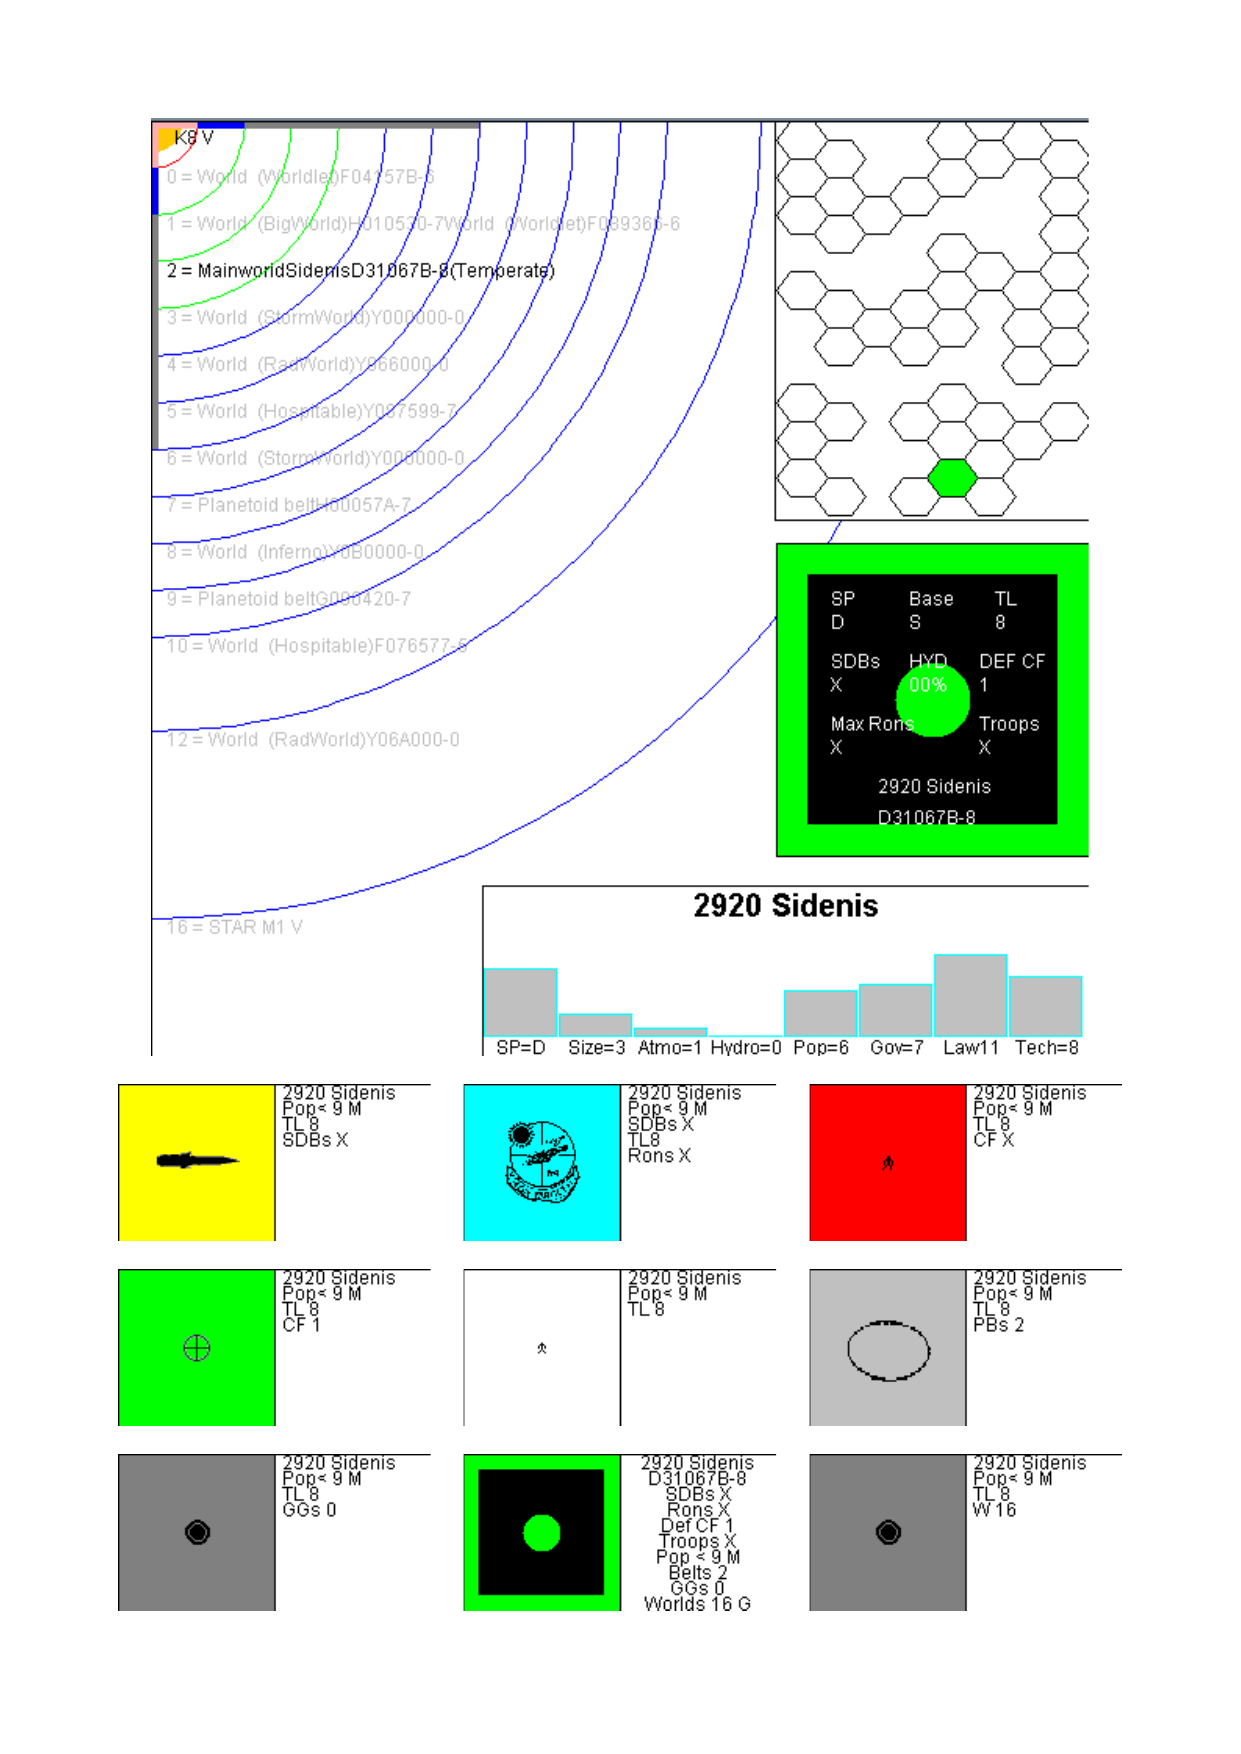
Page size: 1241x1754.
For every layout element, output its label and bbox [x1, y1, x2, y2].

picture [118, 1269, 431, 1426]
picture [463, 1084, 777, 1241]
picture [118, 1454, 431, 1611]
picture [809, 1269, 1122, 1426]
picture [463, 1454, 777, 1611]
picture [809, 1084, 1122, 1241]
picture [809, 1454, 1122, 1611]
picture [118, 1084, 431, 1241]
picture [151, 118, 1089, 1056]
picture [463, 1269, 777, 1426]
